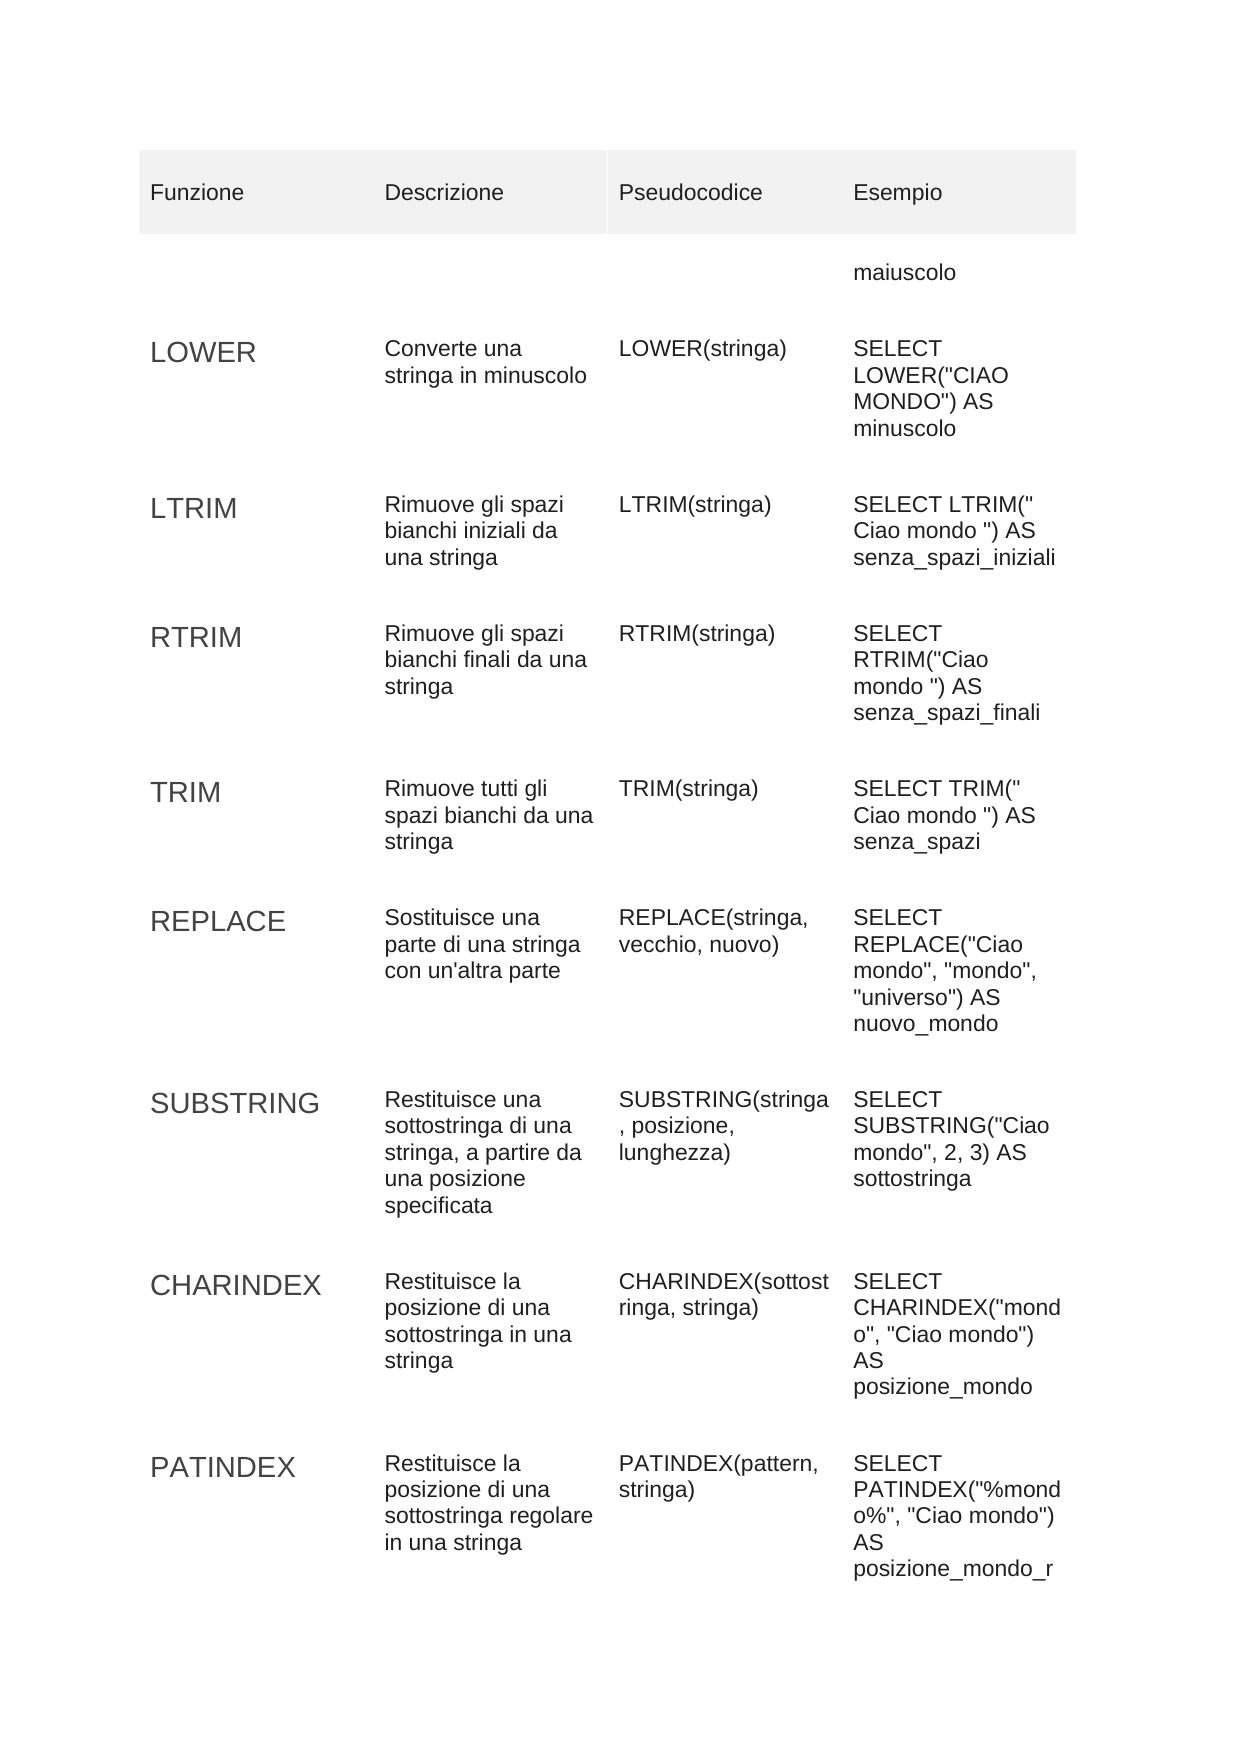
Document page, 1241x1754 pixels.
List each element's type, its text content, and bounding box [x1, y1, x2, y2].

table_cell Sostituisce una parte di una stringa con un'altra parte [373, 879, 607, 1061]
table_cell SELECT CHARINDEX("mondo", "Ciao mondo") AS posizione_mondo [842, 1243, 1076, 1425]
table_cell LTRIM(stringa) [608, 466, 842, 595]
table_cell RTRIM(stringa) [608, 595, 842, 750]
table_cell Rimuove gli spazi bianchi finali da una stringa [373, 595, 607, 750]
table_cell maiuscolo [842, 234, 1076, 310]
table_cell PATINDEX [139, 1425, 373, 1581]
table_cell Restituisce la posizione di una sottostringa in una stringa [373, 1243, 607, 1425]
table_cell SELECT PATINDEX("%mondo%", "Ciao mondo") AS posizione_mondo_r [842, 1425, 1076, 1581]
table_cell SUBSTRING [139, 1061, 373, 1243]
table_cell [139, 234, 373, 310]
table_header Esempio [842, 150, 1076, 234]
table_cell SELECT SUBSTRING("Ciao mondo", 2, 3) AS sottostringa [842, 1061, 1076, 1243]
table_header Descrizione [373, 150, 607, 234]
table_cell LOWER [139, 310, 373, 466]
table_cell CHARINDEX [139, 1243, 373, 1425]
table_cell CHARINDEX(sottostringa, stringa) [608, 1243, 842, 1425]
table_cell Converte una stringa in minuscolo [373, 310, 607, 466]
table_cell REPLACE(stringa, vecchio, nuovo) [608, 879, 842, 1061]
table_header Funzione [139, 150, 373, 234]
table_cell LOWER(stringa) [608, 310, 842, 466]
table_cell [373, 234, 607, 310]
table_cell SELECT REPLACE("Ciao mondo", "mondo", "universo") AS nuovo_mondo [842, 879, 1076, 1061]
table_cell Rimuove gli spazi bianchi iniziali da una stringa [373, 466, 607, 595]
table_cell SELECT TRIM(" Ciao mondo ") AS senza_spazi [842, 750, 1076, 879]
table_header Pseudocodice [608, 150, 842, 234]
table_cell Restituisce la posizione di una sottostringa regolare in una stringa [373, 1425, 607, 1581]
table_cell PATINDEX(pattern, stringa) [608, 1425, 842, 1581]
table_cell LTRIM [139, 466, 373, 595]
table_cell Rimuove tutti gli spazi bianchi da una stringa [373, 750, 607, 879]
table_cell SUBSTRING(stringa, posizione, lunghezza) [608, 1061, 842, 1243]
table_cell TRIM [139, 750, 373, 879]
table_cell TRIM(stringa) [608, 750, 842, 879]
table_cell Restituisce una sottostringa di una stringa, a partire da una posizione specificata [373, 1061, 607, 1243]
table_cell RTRIM [139, 595, 373, 750]
table_cell SELECT RTRIM("Ciao mondo ") AS senza_spazi_finali [842, 595, 1076, 750]
table_cell SELECT LOWER("CIAO MONDO") AS minuscolo [842, 310, 1076, 466]
table_cell [608, 234, 842, 310]
table_cell REPLACE [139, 879, 373, 1061]
table_cell SELECT LTRIM(" Ciao mondo ") AS senza_spazi_iniziali [842, 466, 1076, 595]
